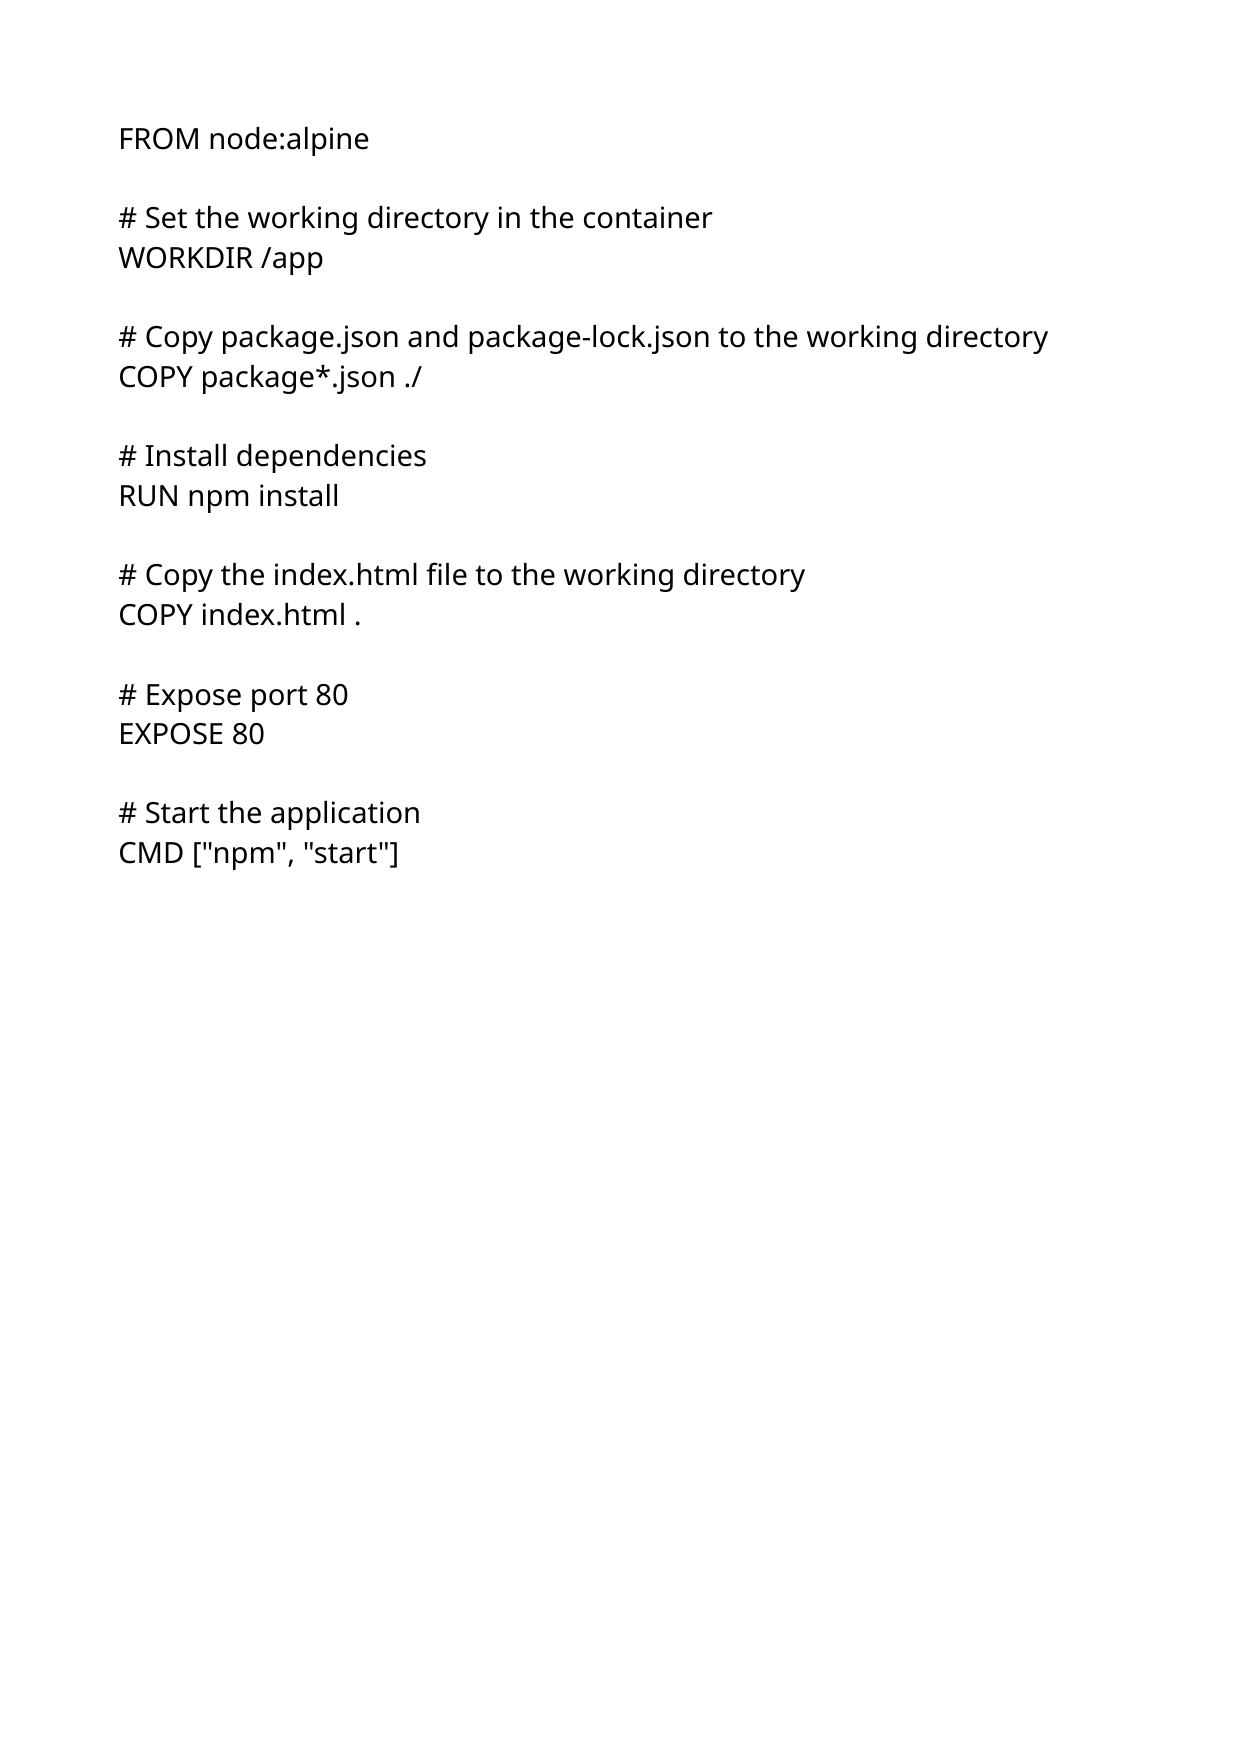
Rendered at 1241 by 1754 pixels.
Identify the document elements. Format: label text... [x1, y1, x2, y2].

text CMD ["npm", "start"] [118, 832, 1122, 872]
text COPY index.html . [118, 594, 1122, 634]
text FROM node:alpine [118, 118, 1122, 158]
text # Set the working directory in the container [118, 197, 1122, 237]
text # Start the application [118, 793, 1122, 832]
text EXPOSE 80 [118, 713, 1122, 753]
text # Expose port 80 [118, 674, 1122, 713]
text # Copy the index.html file to the working directory [118, 555, 1122, 594]
text WORKDIR /app [118, 237, 1122, 277]
text RUN npm install [118, 475, 1122, 515]
text # Copy package.json and package-lock.json to the working directory [118, 317, 1122, 356]
text # Install dependencies [118, 436, 1122, 475]
text COPY package*.json ./ [118, 356, 1122, 396]
